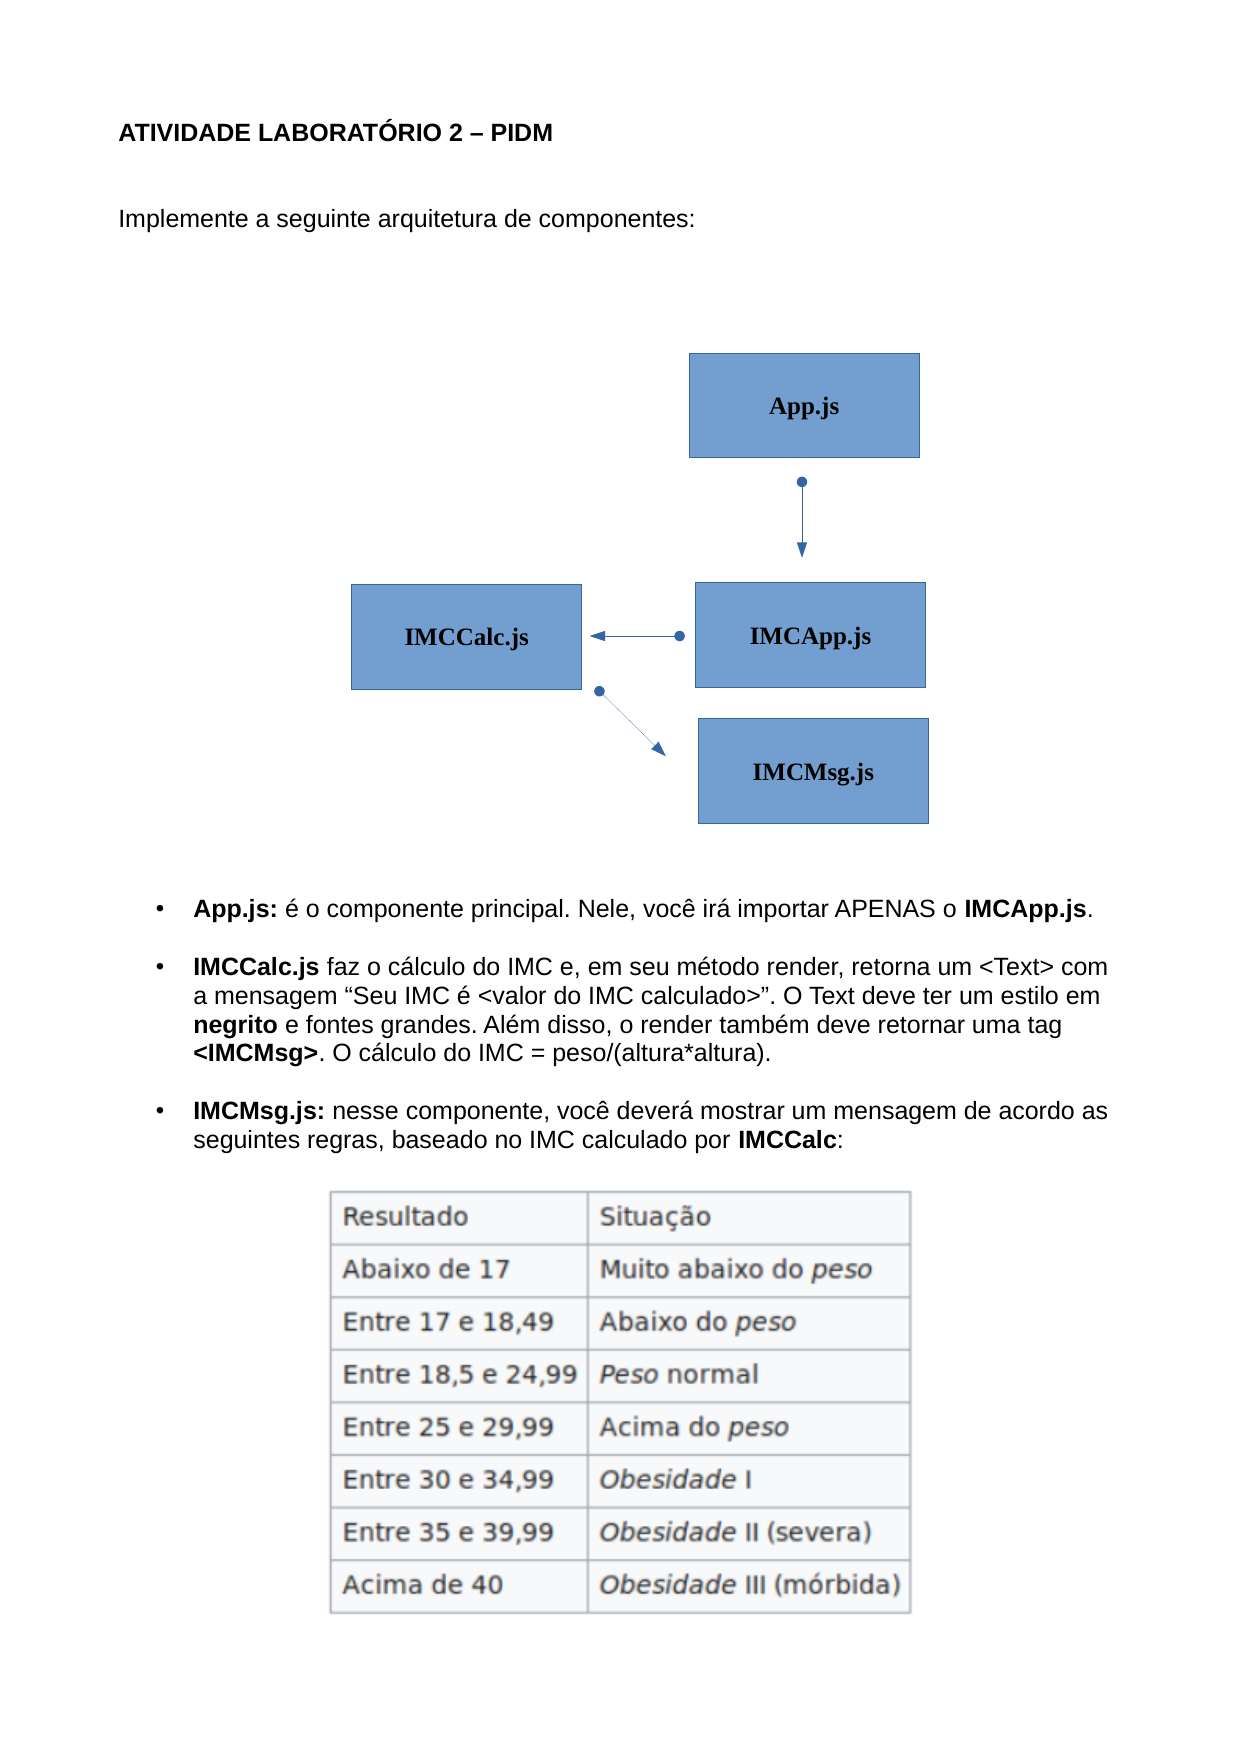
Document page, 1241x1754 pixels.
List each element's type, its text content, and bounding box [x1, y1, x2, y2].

text Implemente a seguinte arquitetura de componentes: [118, 204, 1122, 233]
text ATIVIDADE LABORATÓRIO 2 – PIDM [118, 118, 1122, 147]
list App.js: é o componente principal. Nele, você irá importar APENAS o IMCApp.js. [156, 894, 1122, 923]
list IMCCalc.js faz o cálculo do IMC e, em seu método render, retorna um <Text> com a mensagem “Seu IMC é <valor do IMC calculado>”. O Text deve ter um estilo em negrito e fontes grandes. Além disso, o render também deve retornar uma tag <IMCMsg>. O cálculo do IMC = peso/(altura*altura). [156, 952, 1122, 1067]
picture [324, 1182, 917, 1619]
list IMCMsg.js: nesse componente, você deverá mostrar um mensagem de acordo as seguintes regras, baseado no IMC calculado por IMCCalc: [156, 1096, 1122, 1153]
